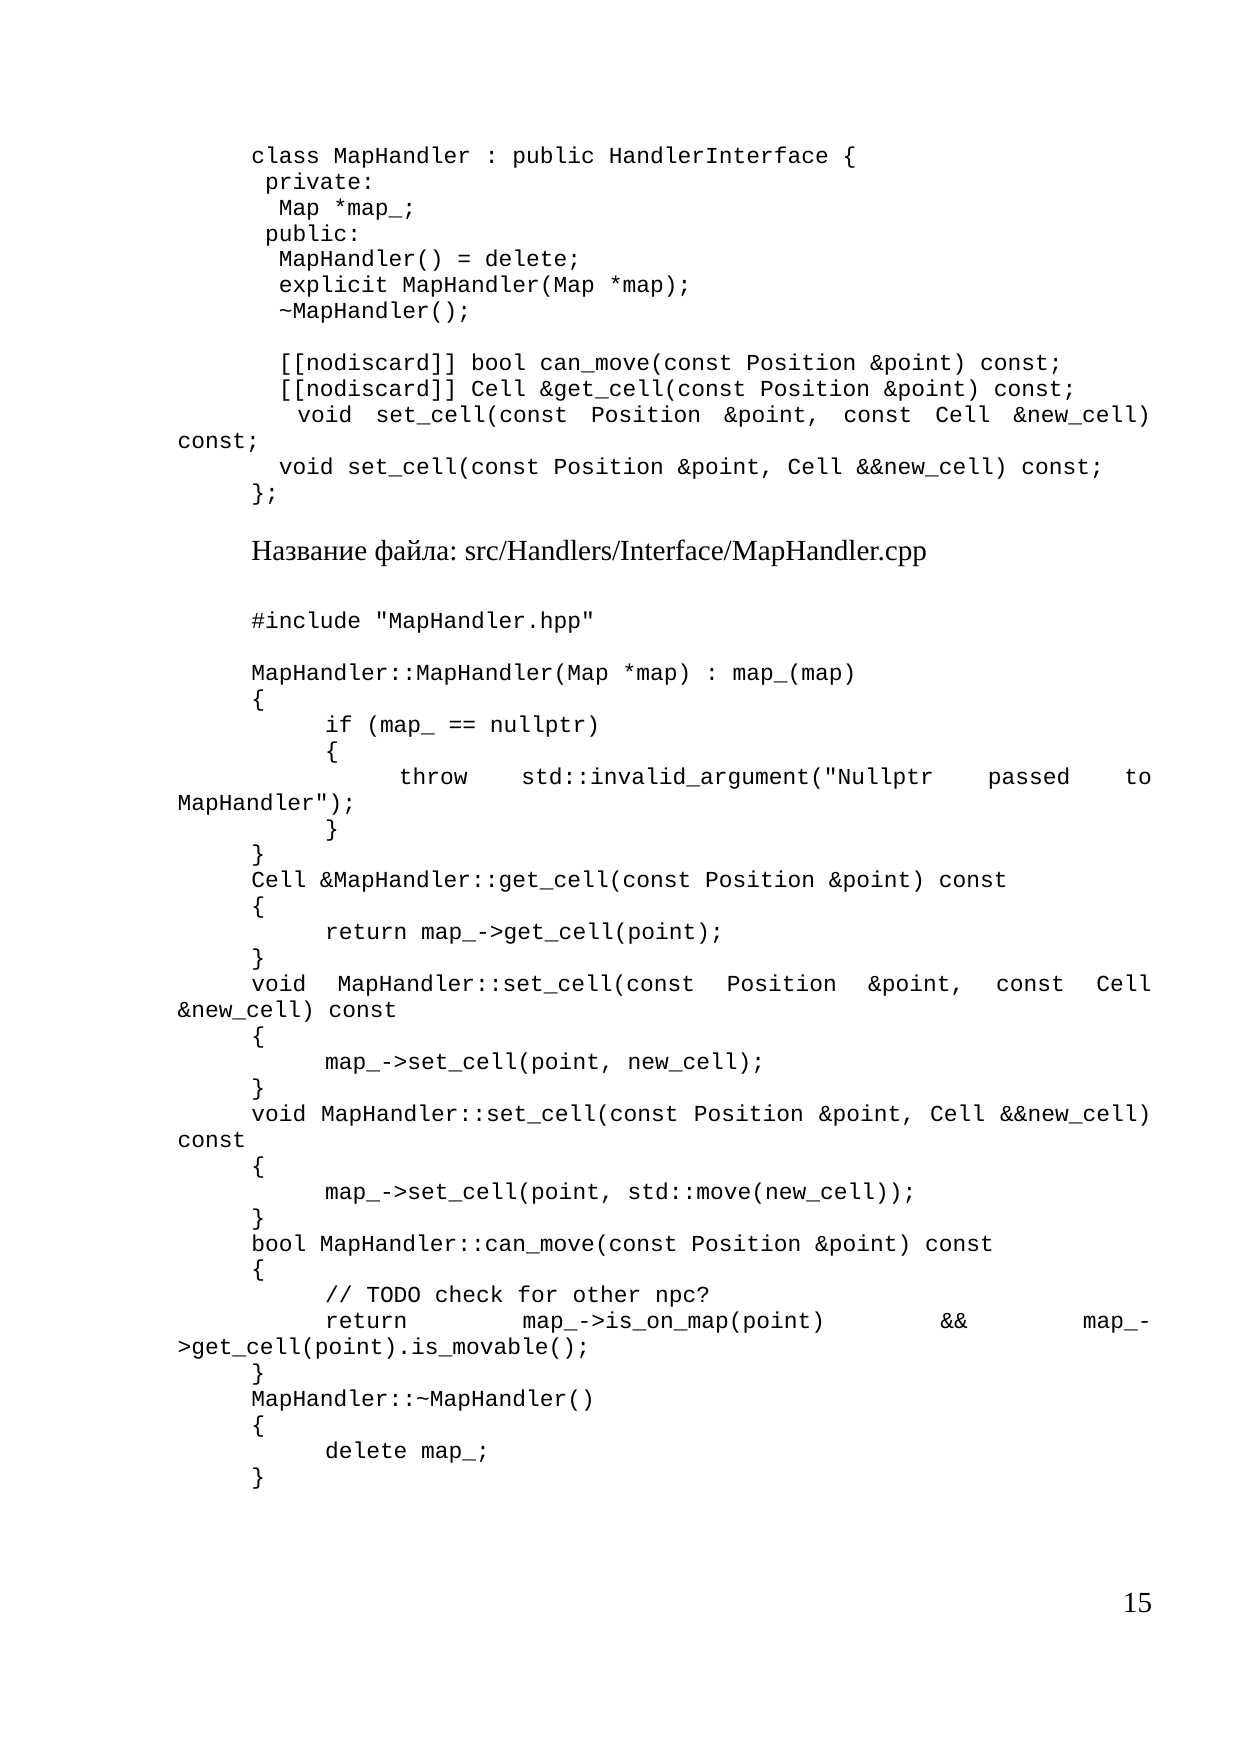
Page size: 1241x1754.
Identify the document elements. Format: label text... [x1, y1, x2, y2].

text explicit MapHandler(Map *map); [177, 274, 1152, 300]
text } [177, 843, 1152, 869]
text map_->set_cell(point, std::move(new_cell)); [177, 1180, 1152, 1206]
text void set_cell(const Position &point, Cell &&new_cell) const; [177, 455, 1152, 481]
text } [177, 1465, 1152, 1491]
text MapHandler::MapHandler(Map *map) : map_(map) [177, 661, 1152, 687]
text } [177, 817, 1152, 843]
text { [177, 895, 1152, 921]
text if (map_ == nullptr) [177, 713, 1152, 739]
text }; [177, 481, 1152, 507]
text void MapHandler::set_cell(const Position &point, Cell &&new_cell) const [177, 1102, 1152, 1154]
text bool MapHandler::can_move(const Position &point) const [177, 1232, 1152, 1258]
text private: [177, 170, 1152, 196]
text MapHandler::~MapHandler() [177, 1387, 1152, 1413]
text [[nodiscard]] bool can_move(const Position &point) const; [177, 352, 1152, 377]
text } [177, 1206, 1152, 1232]
text #include "MapHandler.hpp" [177, 609, 1152, 635]
text throw std::invalid_argument("Nullptr passed to MapHandler"); [177, 765, 1152, 817]
text { [177, 739, 1152, 765]
text void set_cell(const Position &point, const Cell &new_cell) const; [177, 403, 1152, 455]
text { [177, 1154, 1152, 1180]
text map_->set_cell(point, new_cell); [177, 1050, 1152, 1076]
text MapHandler() = delete; [177, 248, 1152, 274]
text Название файла: src/Handlers/Interface/MapHandler.cpp [177, 533, 1152, 567]
text return map_->is_on_map(point) && map_->get_cell(point).is_movable(); [177, 1310, 1152, 1362]
text ~MapHandler(); [177, 300, 1152, 326]
text // TODO check for other npc? [177, 1284, 1152, 1310]
text public: [177, 222, 1152, 248]
text } [177, 1362, 1152, 1387]
text [[nodiscard]] Cell &get_cell(const Position &point) const; [177, 377, 1152, 403]
text { [177, 1413, 1152, 1439]
text Cell &MapHandler::get_cell(const Position &point) const [177, 869, 1152, 895]
text class MapHandler : public HandlerInterface { [177, 144, 1152, 170]
text { [177, 1258, 1152, 1284]
text delete map_; [177, 1439, 1152, 1465]
text { [177, 1024, 1152, 1050]
text } [177, 1076, 1152, 1102]
text } [177, 947, 1152, 972]
text void MapHandler::set_cell(const Position &point, const Cell &new_cell) const [177, 972, 1152, 1024]
text return map_->get_cell(point); [177, 921, 1152, 947]
text { [177, 687, 1152, 713]
text Map *map_; [177, 196, 1152, 222]
